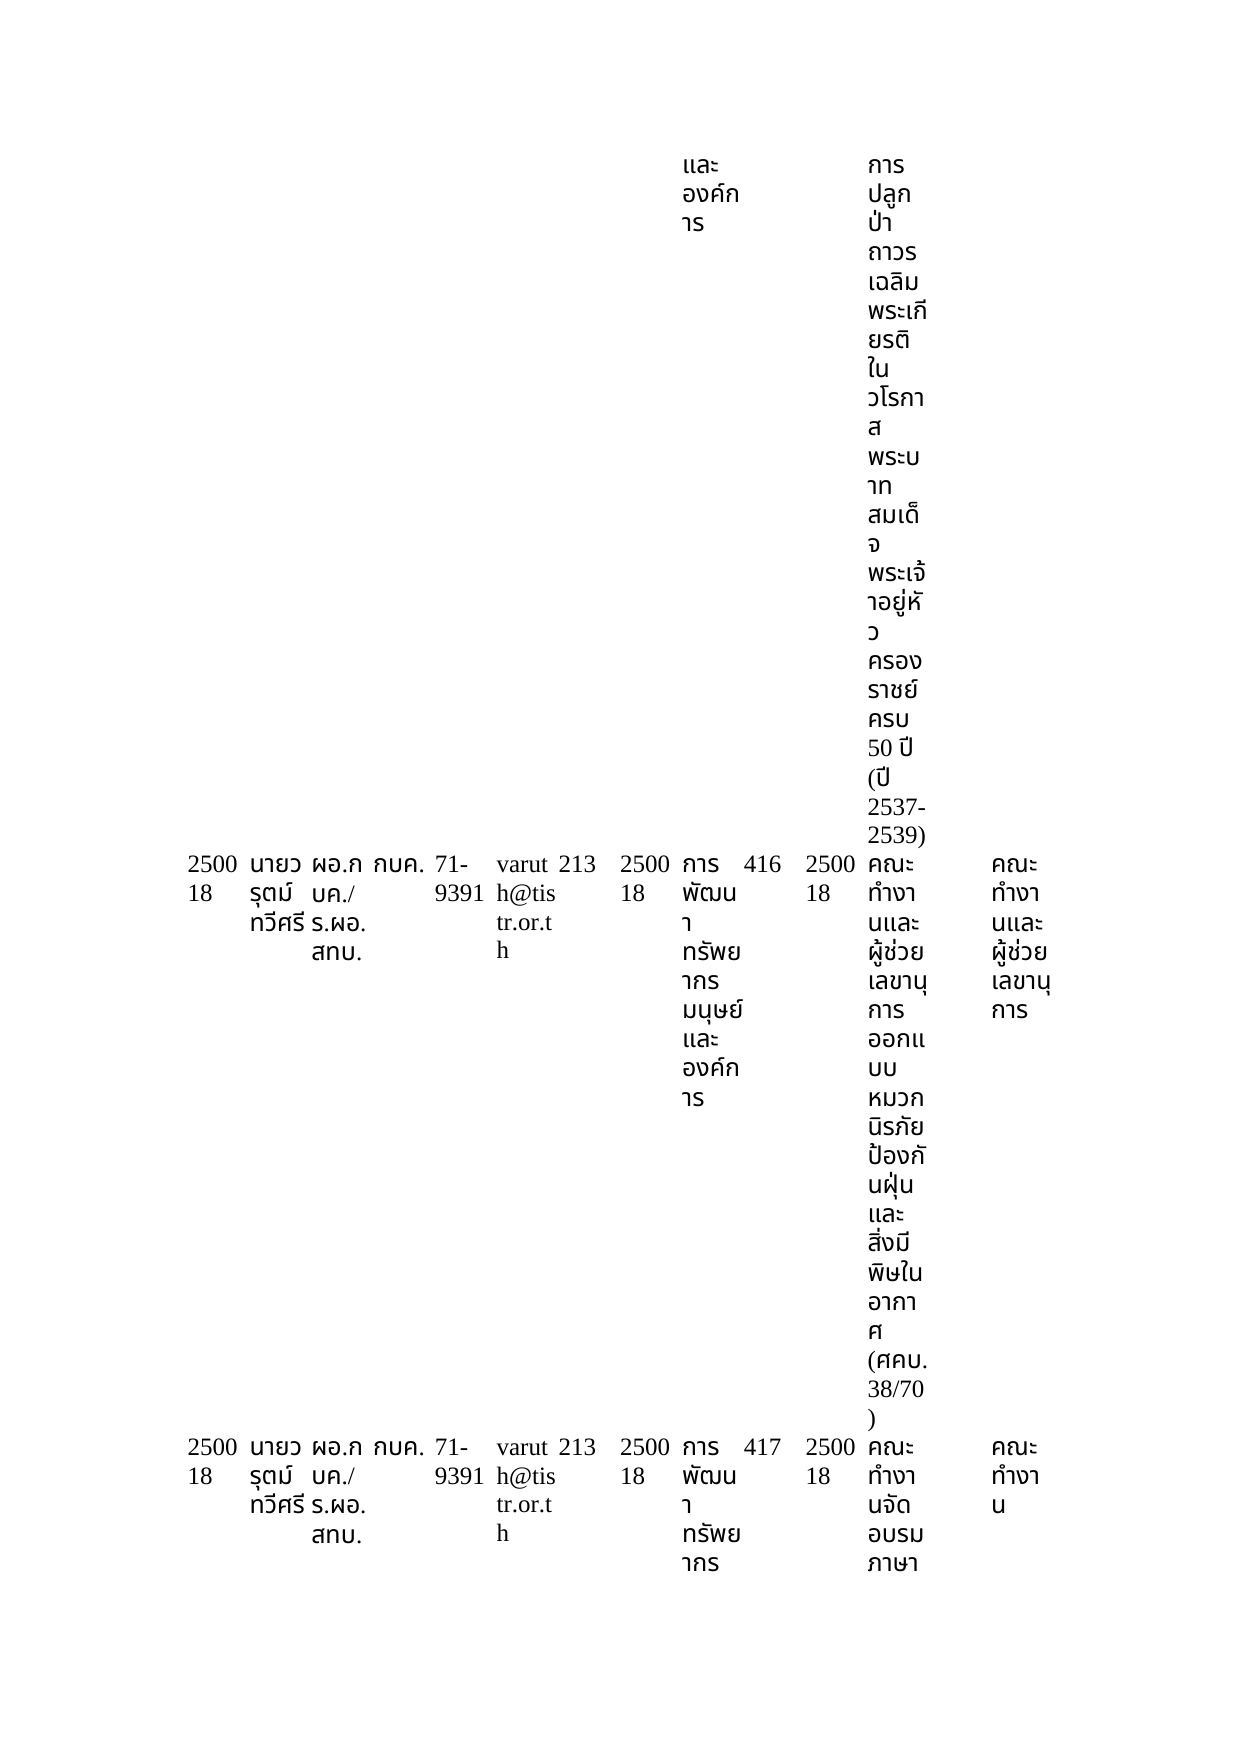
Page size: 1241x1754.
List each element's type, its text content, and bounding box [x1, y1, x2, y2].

table_cell การพัฒนาทรัพยากร [682, 1432, 743, 1578]
table_cell [991, 150, 1053, 849]
table_cell 250018 [188, 849, 249, 1432]
table_cell varuth@tistr.or.th [496, 849, 558, 1432]
table_cell [558, 150, 620, 849]
table_cell และองค์การ [682, 150, 743, 849]
table_cell 250018 [620, 849, 682, 1432]
table_cell [311, 150, 373, 849]
table_cell 71-9391 [435, 849, 496, 1432]
table_cell [929, 849, 991, 1432]
table_cell ผอ.กบค./ร.ผอ.สทบ. [311, 1432, 373, 1578]
table_cell นายวรุตม์ ทวีศรี [249, 849, 311, 1432]
table_cell 250018 [620, 1432, 682, 1578]
table_cell [805, 150, 867, 849]
table_cell กบค. [373, 1432, 434, 1578]
table_cell [744, 150, 805, 849]
table_cell 71-9391 [435, 1432, 496, 1578]
table_cell นายวรุตม์ ทวีศรี [249, 1432, 311, 1578]
table_cell 213 [558, 849, 620, 1432]
table_cell [929, 150, 991, 849]
table_cell 213 [558, 1432, 620, 1578]
table_cell คณะทำงานจัดอบรมภาษา [867, 1432, 929, 1578]
table_cell [929, 1432, 991, 1578]
table_cell [496, 150, 558, 849]
table_cell คณะทำงาน [991, 1432, 1053, 1578]
table_cell varuth@tistr.or.th [496, 1432, 558, 1578]
table_cell [373, 150, 434, 849]
table_cell การพัฒนาทรัพยากรมนุษย์และองค์การ [682, 849, 743, 1432]
table_cell คณะทำงานและผู้ช่วยเลขานุการ [991, 849, 1053, 1432]
table_cell [620, 150, 682, 849]
table_cell 250018 [188, 1432, 249, 1578]
table_cell คณะทำงานและผู้ช่วยเลขานุการออกแบบหมวกนิรภัยป้องกันฝุ่นและสิ่งมีพิษในอากาศ (ศคบ. 38/70) [867, 849, 929, 1432]
table_cell 417 [744, 1432, 805, 1578]
table_cell ผอ.กบค./ร.ผอ.สทบ. [311, 849, 373, 1432]
table_cell 250018 [805, 849, 867, 1432]
table_cell [435, 150, 496, 849]
table_cell 416 [744, 849, 805, 1432]
table_cell [188, 150, 249, 849]
table_cell การปลูกป่าถาวรเฉลิมพระเกียรติในวโรกาสพระบาทสมเด็จพระเจ้าอยู่หัวครองราชย์ครบ 50 ปี (ปี 2537-2539) [867, 150, 929, 849]
table_cell กบค. [373, 849, 434, 1432]
table_cell 250018 [805, 1432, 867, 1578]
table_cell [249, 150, 311, 849]
